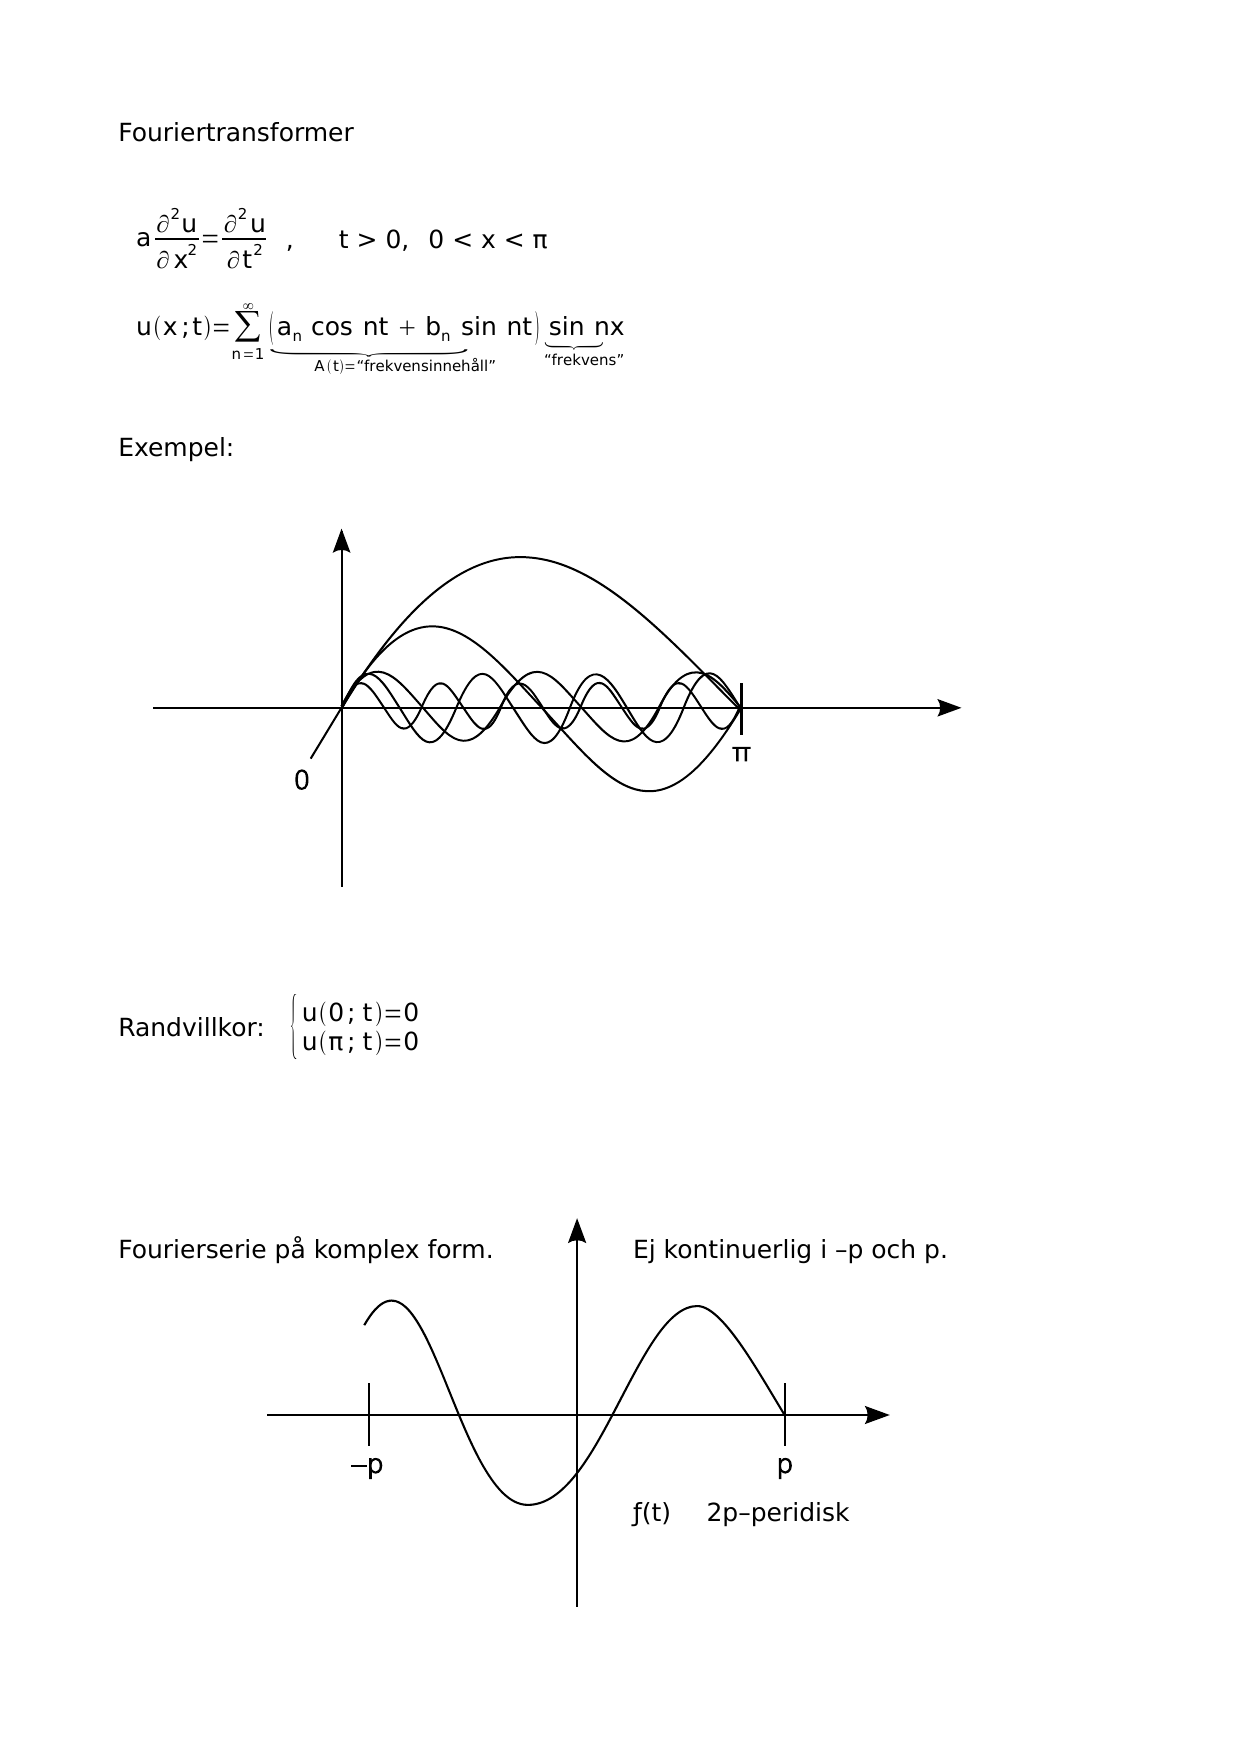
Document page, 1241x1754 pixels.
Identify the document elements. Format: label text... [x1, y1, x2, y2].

text , t > 0, 0 < x < π [118, 206, 1122, 274]
text Ej kontinuerlig i –p och p. [578, 1235, 1122, 1264]
text [118, 1498, 576, 1527]
text ƒ(t) 2p–peridisk [578, 1498, 1122, 1527]
text Randvillkor: [118, 994, 1122, 1060]
text Fourierserie på komplex form. [118, 1235, 576, 1264]
text Exempel: [118, 433, 1122, 463]
text Fouriertransformer [118, 118, 1122, 147]
